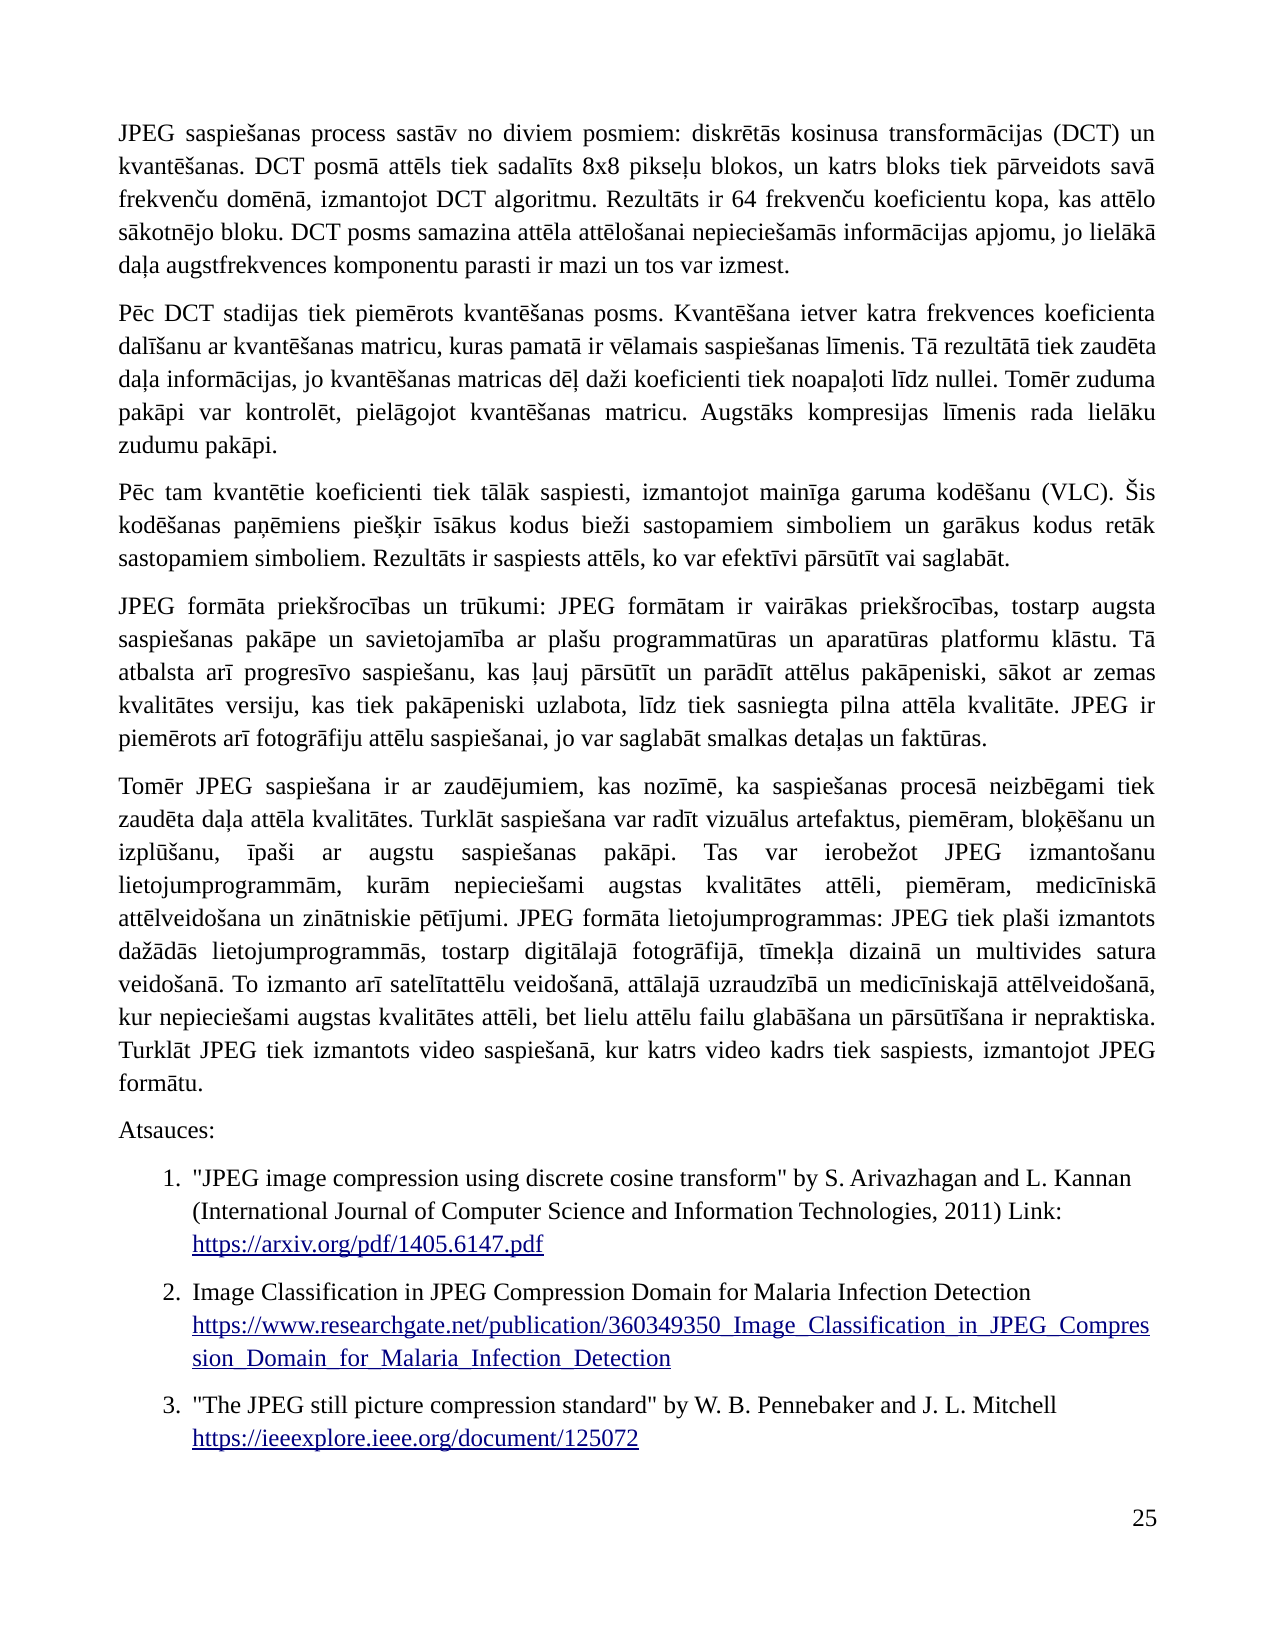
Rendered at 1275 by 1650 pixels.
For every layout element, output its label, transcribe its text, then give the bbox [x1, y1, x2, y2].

list Image Classification in JPEG Compression Domain for Malaria Infection Detection https://www.researchgate.net/publication/360349350_Image_Classification_in_JPEG_Compression_Domain_for_Malaria_Infection_Detection [162, 1277, 1157, 1372]
text Tomēr JPEG saspiešana ir ar zaudējumiem, kas nozīmē, ka saspiešanas procesā neizbēgami tiek zaudēta daļa attēla kvalitātes. Turklāt saspiešana var radīt vizuālus artefaktus, piemēram, bloķēšanu un izplūšanu, īpaši ar augstu saspiešanas pakāpi. Tas var ierobežot JPEG izmantošanu lietojumprogrammām, kurām nepieciešami augstas kvalitātes attēli, piemēram, medicīniskā attēlveidošana un zinātniskie pētījumi. JPEG formāta lietojumprogrammas: JPEG tiek plaši izmantots dažādās lietojumprogrammās, tostarp digitālajā fotogrāfijā, tīmekļa dizainā un multivides satura veidošanā. To izmanto arī satelītattēlu veidošanā, attālajā uzraudzībā un medicīniskajā attēlveidošanā, kur nepieciešami augstas kvalitātes attēli, bet lielu attēlu failu glabāšana un pārsūtīšana ir nepraktiska. Turklāt JPEG tiek izmantots video saspiešanā, kur katrs video kadrs tiek saspiests, izmantojot JPEG formātu. [118, 771, 1157, 1097]
list "The JPEG still picture compression standard" by W. B. Pennebaker and J. L. Mitchell https://ieeexplore.ieee.org/document/125072 [162, 1391, 1157, 1452]
text JPEG saspiešanas process sastāv no diviem posmiem: diskrētās kosinusa transformācijas (DCT) un kvantēšanas. DCT posmā attēls tiek sadalīts 8x8 pikseļu blokos, un katrs bloks tiek pārveidots savā frekvenču domēnā, izmantojot DCT algoritmu. Rezultāts ir 64 frekvenču koeficientu kopa, kas attēlo sākotnējo bloku. DCT posms samazina attēla attēlošanai nepieciešamās informācijas apjomu, jo lielākā daļa augstfrekvences komponentu parasti ir mazi un tos var izmest. [118, 118, 1157, 279]
list "JPEG image compression using discrete cosine transform" by S. Arivazhagan and L. Kannan (International Journal of Computer Science and Information Technologies, 2011) Link: https://arxiv.org/pdf/1405.6147.pdf [162, 1163, 1157, 1258]
text Pēc tam kvantētie koeficienti tiek tālāk saspiesti, izmantojot mainīga garuma kodēšanu (VLC). Šis kodēšanas paņēmiens piešķir īsākus kodus bieži sastopamiem simboliem un garākus kodus retāk sastopamiem simboliem. Rezultāts ir saspiests attēls, ko var efektīvi pārsūtīt vai saglabāt. [118, 477, 1157, 572]
text Atsauces: [118, 1116, 1157, 1144]
text JPEG formāta priekšrocības un trūkumi: JPEG formātam ir vairākas priekšrocības, tostarp augsta saspiešanas pakāpe un savietojamība ar plašu programmatūras un aparatūras platformu klāstu. Tā atbalsta arī progresīvo saspiešanu, kas ļauj pārsūtīt un parādīt attēlus pakāpeniski, sākot ar zemas kvalitātes versiju, kas tiek pakāpeniski uzlabota, līdz tiek sasniegta pilna attēla kvalitāte. JPEG ir piemērots arī fotogrāfiju attēlu saspiešanai, jo var saglabāt smalkas detaļas un faktūras. [118, 591, 1157, 752]
text Pēc DCT stadijas tiek piemērots kvantēšanas posms. Kvantēšana ietver katra frekvences koeficienta dalīšanu ar kvantēšanas matricu, kuras pamatā ir vēlamais saspiešanas līmenis. Tā rezultātā tiek zaudēta daļa informācijas, jo kvantēšanas matricas dēļ daži koeficienti tiek noapaļoti līdz nullei. Tomēr zuduma pakāpi var kontrolēt, pielāgojot kvantēšanas matricu. Augstāks kompresijas līmenis rada lielāku zudumu pakāpi. [118, 298, 1157, 459]
